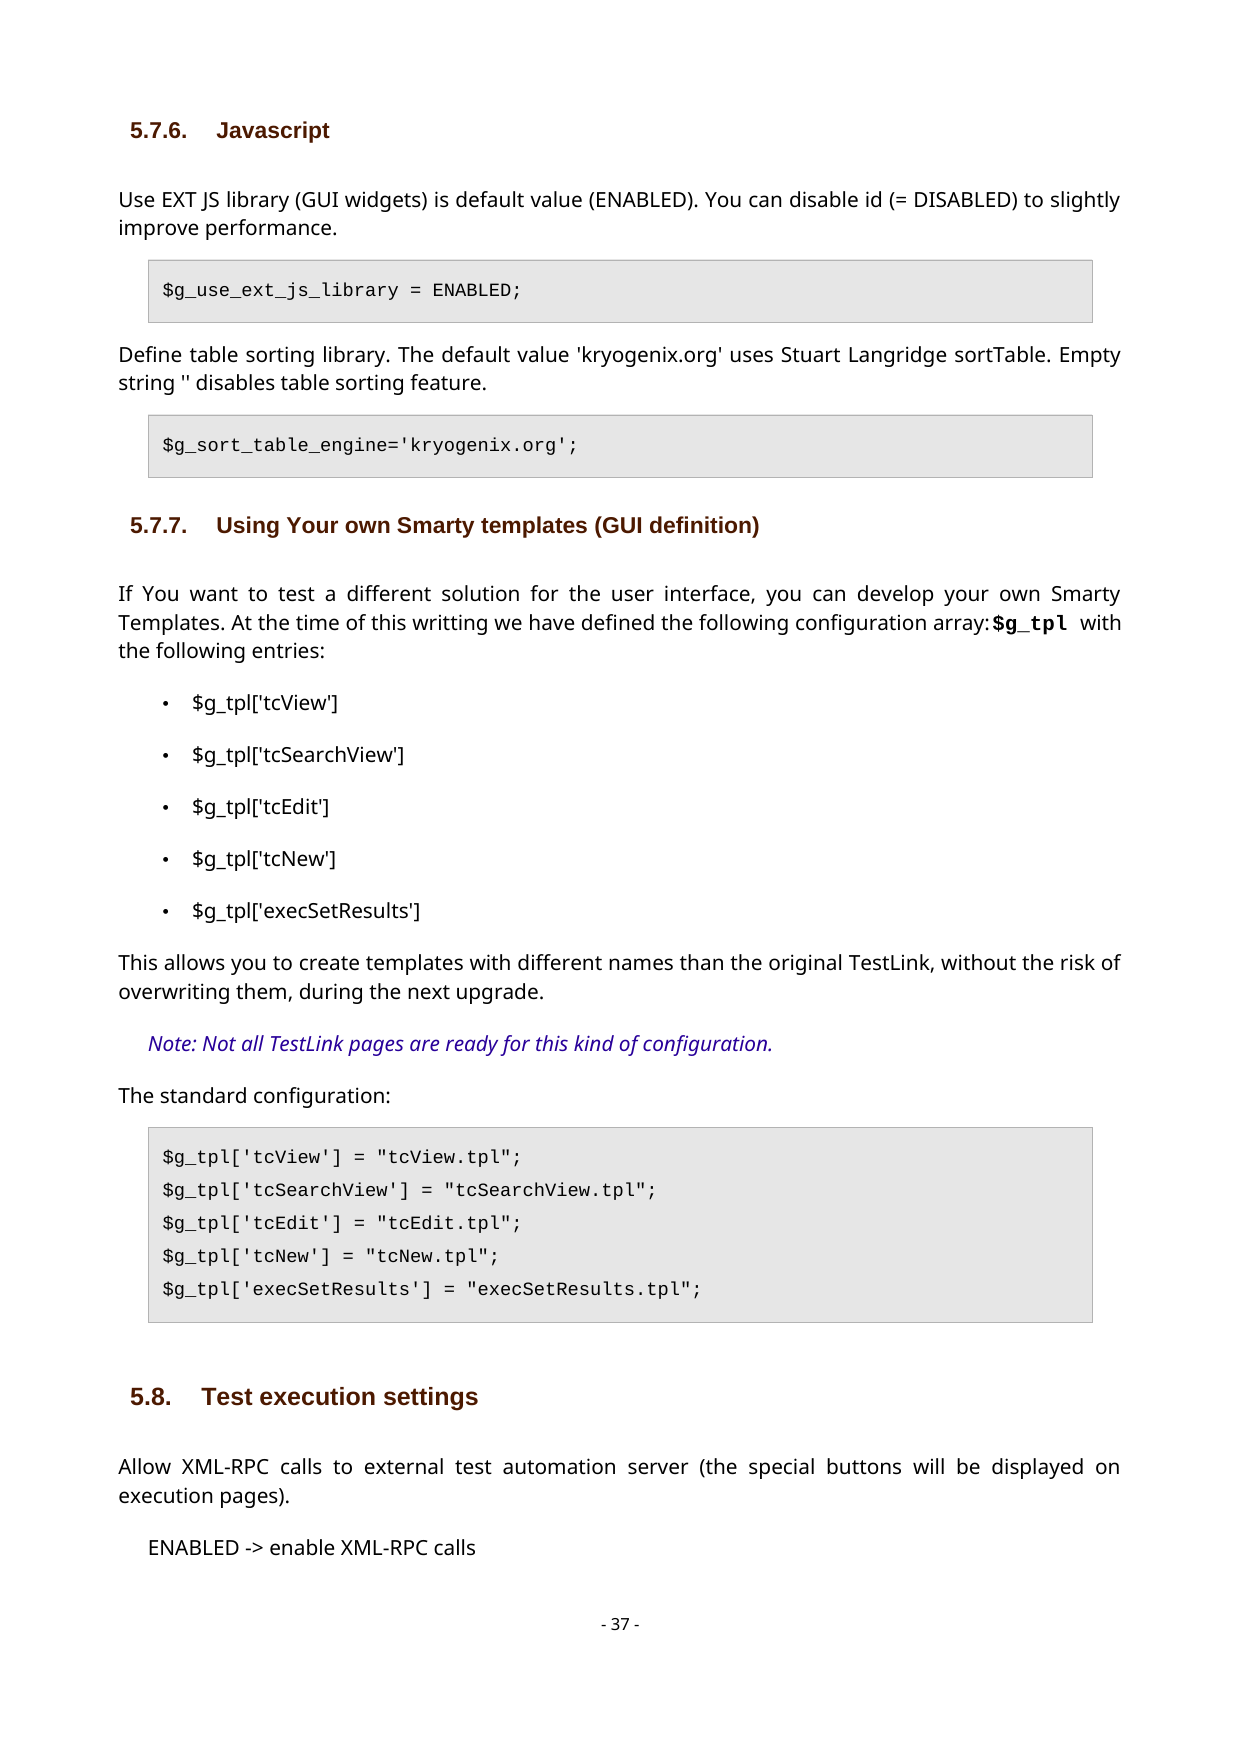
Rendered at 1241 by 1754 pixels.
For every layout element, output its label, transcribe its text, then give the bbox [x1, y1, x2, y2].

list $g_tpl['execSetResults'] [162, 896, 1122, 925]
list $g_tpl['tcSearchView'] [162, 741, 1122, 769]
list $g_tpl['tcNew'] [162, 844, 1122, 873]
list $g_tpl['tcEdit'] [162, 792, 1122, 821]
text This allows you to create templates with different names than the original TestLink, without the risk of overwriting them, during the next upgrade. [118, 948, 1122, 1005]
subtitle Test execution settings [130, 1383, 1110, 1411]
text The standard configuration: [118, 1081, 1122, 1109]
subtitle Javascript [130, 118, 1110, 144]
text Allow XML-RPC calls to external test automation server (the special buttons will be displayed on execution pages). [118, 1452, 1122, 1509]
text $g_tpl['tcSearchView'] = "tcSearchView.tpl"; [149, 1160, 1092, 1193]
text ENABLED -> enable XML-RPC calls [148, 1533, 1122, 1561]
text $g_tpl['tcEdit'] = "tcEdit.tpl"; [149, 1193, 1092, 1226]
text $g_use_ext_js_library = ENABLED; [149, 261, 1092, 322]
text $g_sort_table_engine='kryogenix.org'; [149, 416, 1092, 477]
text $g_tpl['tcNew'] = "tcNew.tpl"; [149, 1226, 1092, 1259]
text Define table sorting library. The default value 'kryogenix.org' uses Stuart Langridge sortTable. Empty string '' disables table sorting feature. [118, 340, 1122, 397]
list $g_tpl['tcView'] [162, 688, 1122, 717]
text $g_tpl['execSetResults'] = "execSetResults.tpl"; [149, 1259, 1092, 1322]
text $g_tpl['tcView'] = "tcView.tpl"; [149, 1128, 1092, 1160]
subtitle Using Your own Smarty templates (GUI definition) [130, 513, 1110, 538]
text Note: Not all TestLink pages are ready for this kind of configuration. [148, 1029, 1122, 1057]
text If You want to test a different solution for the user interface, you can develop your own Smarty Templates. At the time of this writting we have defined the following configuration array:$g_tpl with the following entries: [118, 579, 1122, 665]
text Use EXT JS library (GUI widgets) is default value (ENABLED). You can disable id (= DISABLED) to slightly improve performance. [118, 185, 1122, 242]
